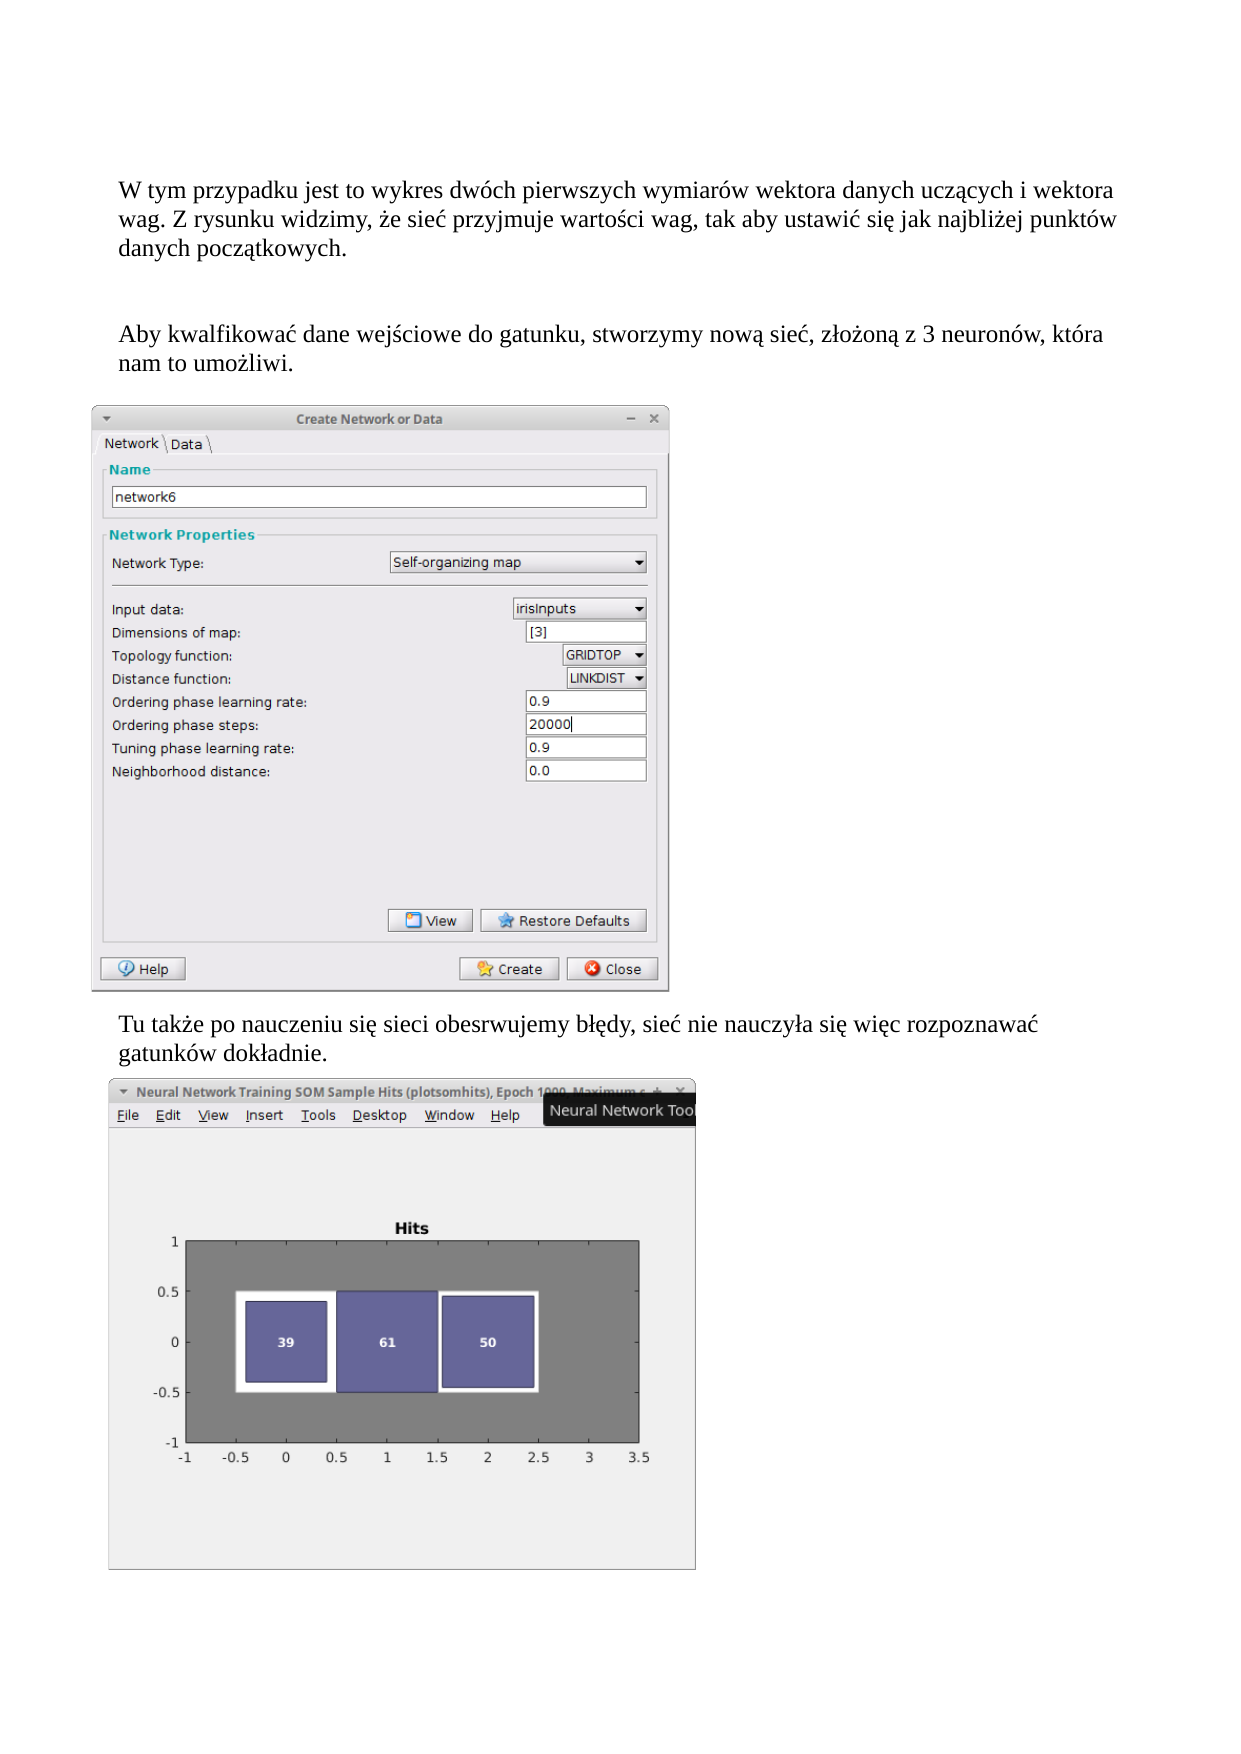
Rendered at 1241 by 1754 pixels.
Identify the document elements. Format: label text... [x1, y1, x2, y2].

text Tu także po nauczeniu się sieci obesrwujemy błędy, sieć nie nauczyła się więc rozpoznawać gatunków dokładnie. [118, 1009, 1122, 1067]
picture [108, 1078, 696, 1570]
picture [91, 405, 670, 992]
text Aby kwalfikować dane wejściowe do gatunku, stworzymy nową sieć, złożoną z 3 neuronów, która nam to umożliwi. [118, 319, 1122, 377]
text W tym przypadku jest to wykres dwóch pierwszych wymiarów wektora danych uczących i wektora wag. Z rysunku widzimy, że sieć przyjmuje wartości wag, tak aby ustawić się jak najbliżej punktów danych początkowych. [118, 176, 1122, 262]
